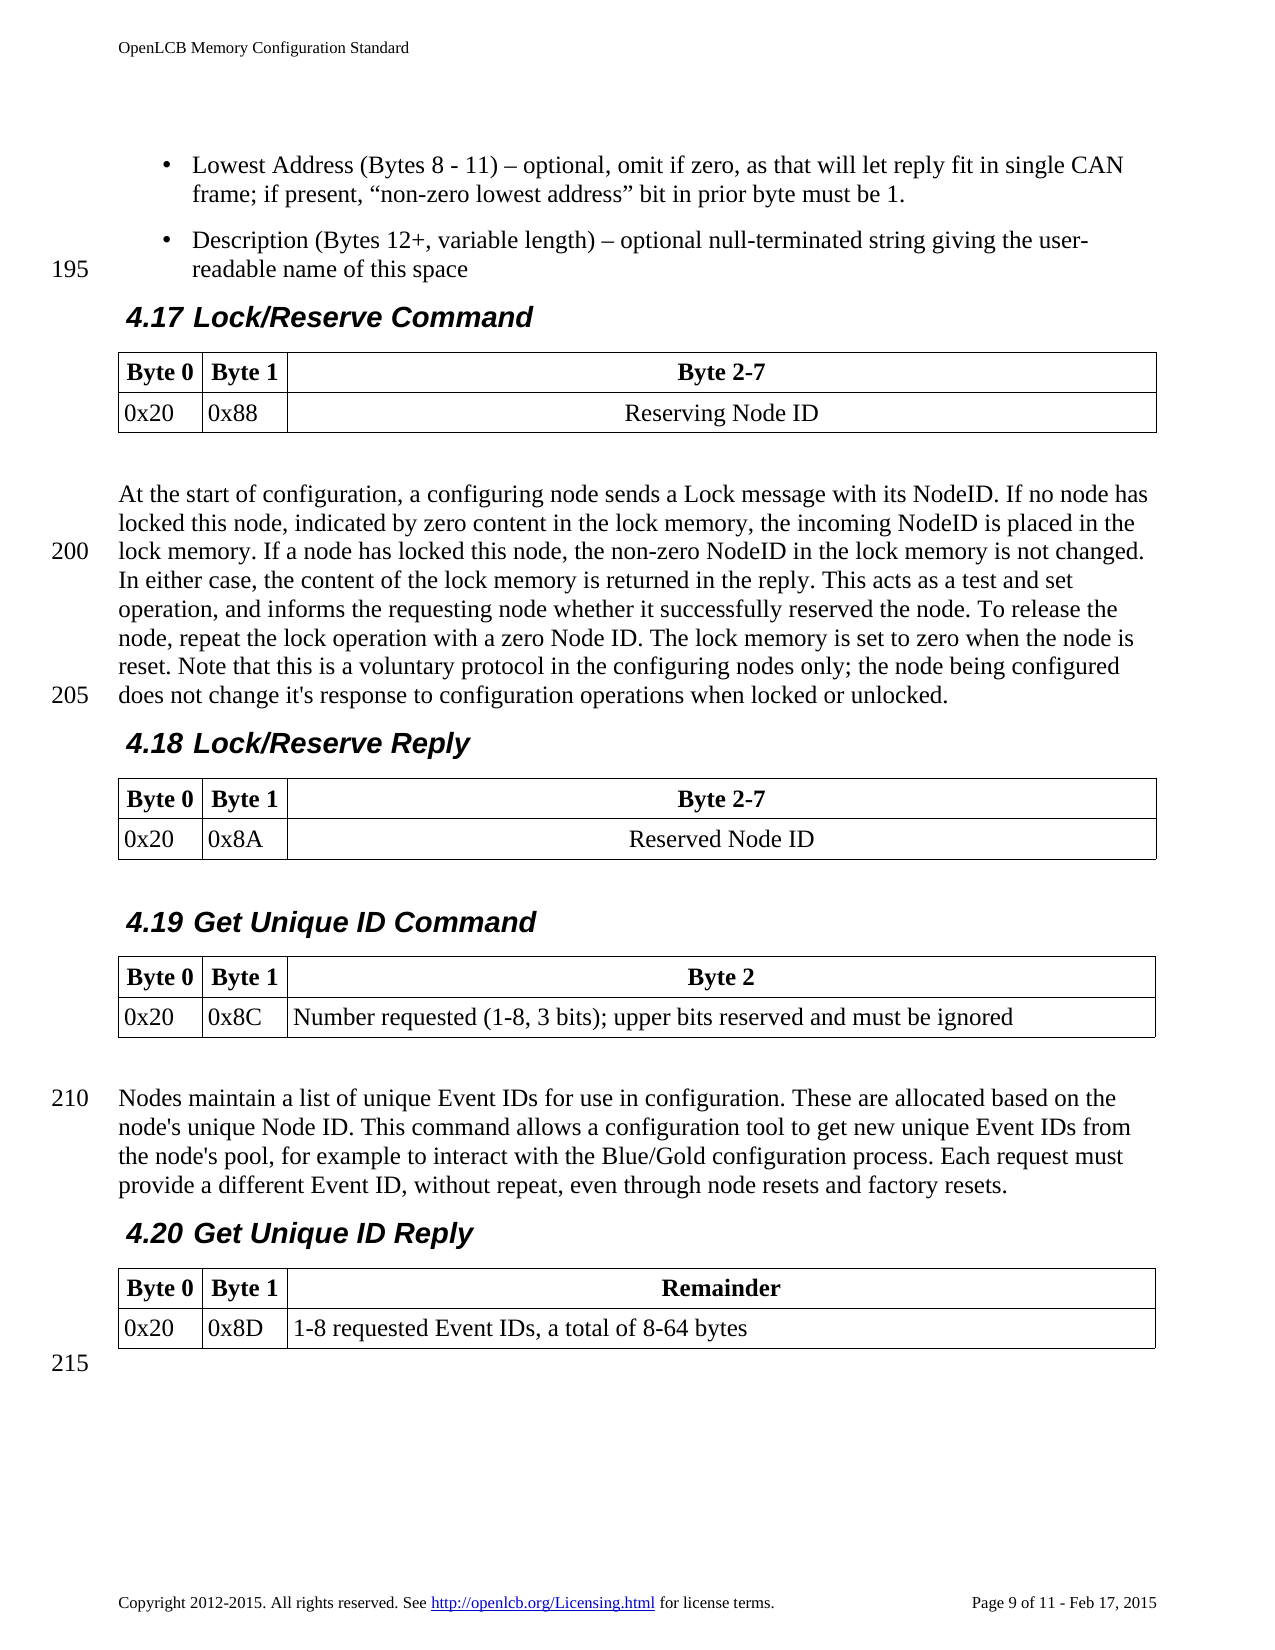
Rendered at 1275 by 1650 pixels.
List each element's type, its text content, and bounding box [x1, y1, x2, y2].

text Nodes maintain a list of unique Event IDs for use in configuration. These are allocated based on the node's unique Node ID. This command allows a configuration tool to get new unique Event IDs from the node's pool, for example to interact with the Blue/Gold configuration process. Each request must provide a different Event ID, without repeat, even through node resets and factory resets. [118, 1083, 1157, 1198]
table_header Byte 0 [119, 779, 202, 818]
table_header Byte 1 [203, 1269, 287, 1308]
table_cell 0x8C [203, 998, 287, 1037]
table_header Byte 1 [203, 353, 287, 392]
table_header Byte 0 [119, 353, 202, 392]
table_cell 0x8A [203, 819, 287, 858]
table_header Remainder [288, 1269, 1155, 1308]
table_cell 0x88 [203, 393, 287, 432]
subtitle Lock/Reserve Reply [118, 727, 1157, 760]
table_cell 0x8D [203, 1309, 287, 1348]
table_header Byte 2 [288, 957, 1155, 997]
table_cell 1-8 requested Event IDs, a total of 8-64 bytes [288, 1309, 1155, 1348]
subtitle Get Unique ID Reply [118, 1216, 1157, 1250]
subtitle Lock/Reserve Command [118, 300, 1157, 334]
table_header Byte 2-7 [288, 353, 1156, 392]
table_header Byte 1 [203, 779, 287, 818]
table_cell Reserving Node ID [288, 393, 1156, 432]
list Lowest Address (Bytes 8 - 11) – optional, omit if zero, as that will let reply fit in single CAN frame; if present, “non-zero lowest address” bit in prior byte must be 1. [162, 150, 1157, 207]
table_header Byte 0 [119, 1269, 202, 1308]
table_cell Reserved Node ID [288, 819, 1156, 858]
table_header Byte 0 [119, 957, 202, 997]
table_cell 0x20 [119, 393, 202, 432]
subtitle Get Unique ID Command [118, 905, 1157, 938]
table_header Byte 1 [203, 957, 287, 997]
table_cell Number requested (1-8, 3 bits); upper bits reserved and must be ignored [288, 998, 1155, 1037]
table_header Byte 2-7 [288, 779, 1156, 818]
text At the start of configuration, a configuring node sends a Lock message with its NodeID. If no node has locked this node, indicated by zero content in the lock memory, the incoming NodeID is placed in the lock memory. If a node has locked this node, the non-zero NodeID in the lock memory is not changed. In either case, the content of the lock memory is returned in the reply. This acts as a test and set operation, and informs the requesting node whether it successfully reserved the node. To release the node, repeat the lock operation with a zero Node ID. The lock memory is set to zero when the node is reset. Note that this is a voluntary protocol in the configuring nodes only; the node being configured does not change it's response to configuration operations when locked or unlocked. [118, 479, 1157, 709]
table_cell 0x20 [119, 998, 202, 1037]
list Description (Bytes 12+, variable length) – optional null-terminated string giving the user-readable name of this space [162, 225, 1157, 283]
table_cell 0x20 [119, 1309, 202, 1348]
table_cell 0x20 [119, 819, 202, 858]
